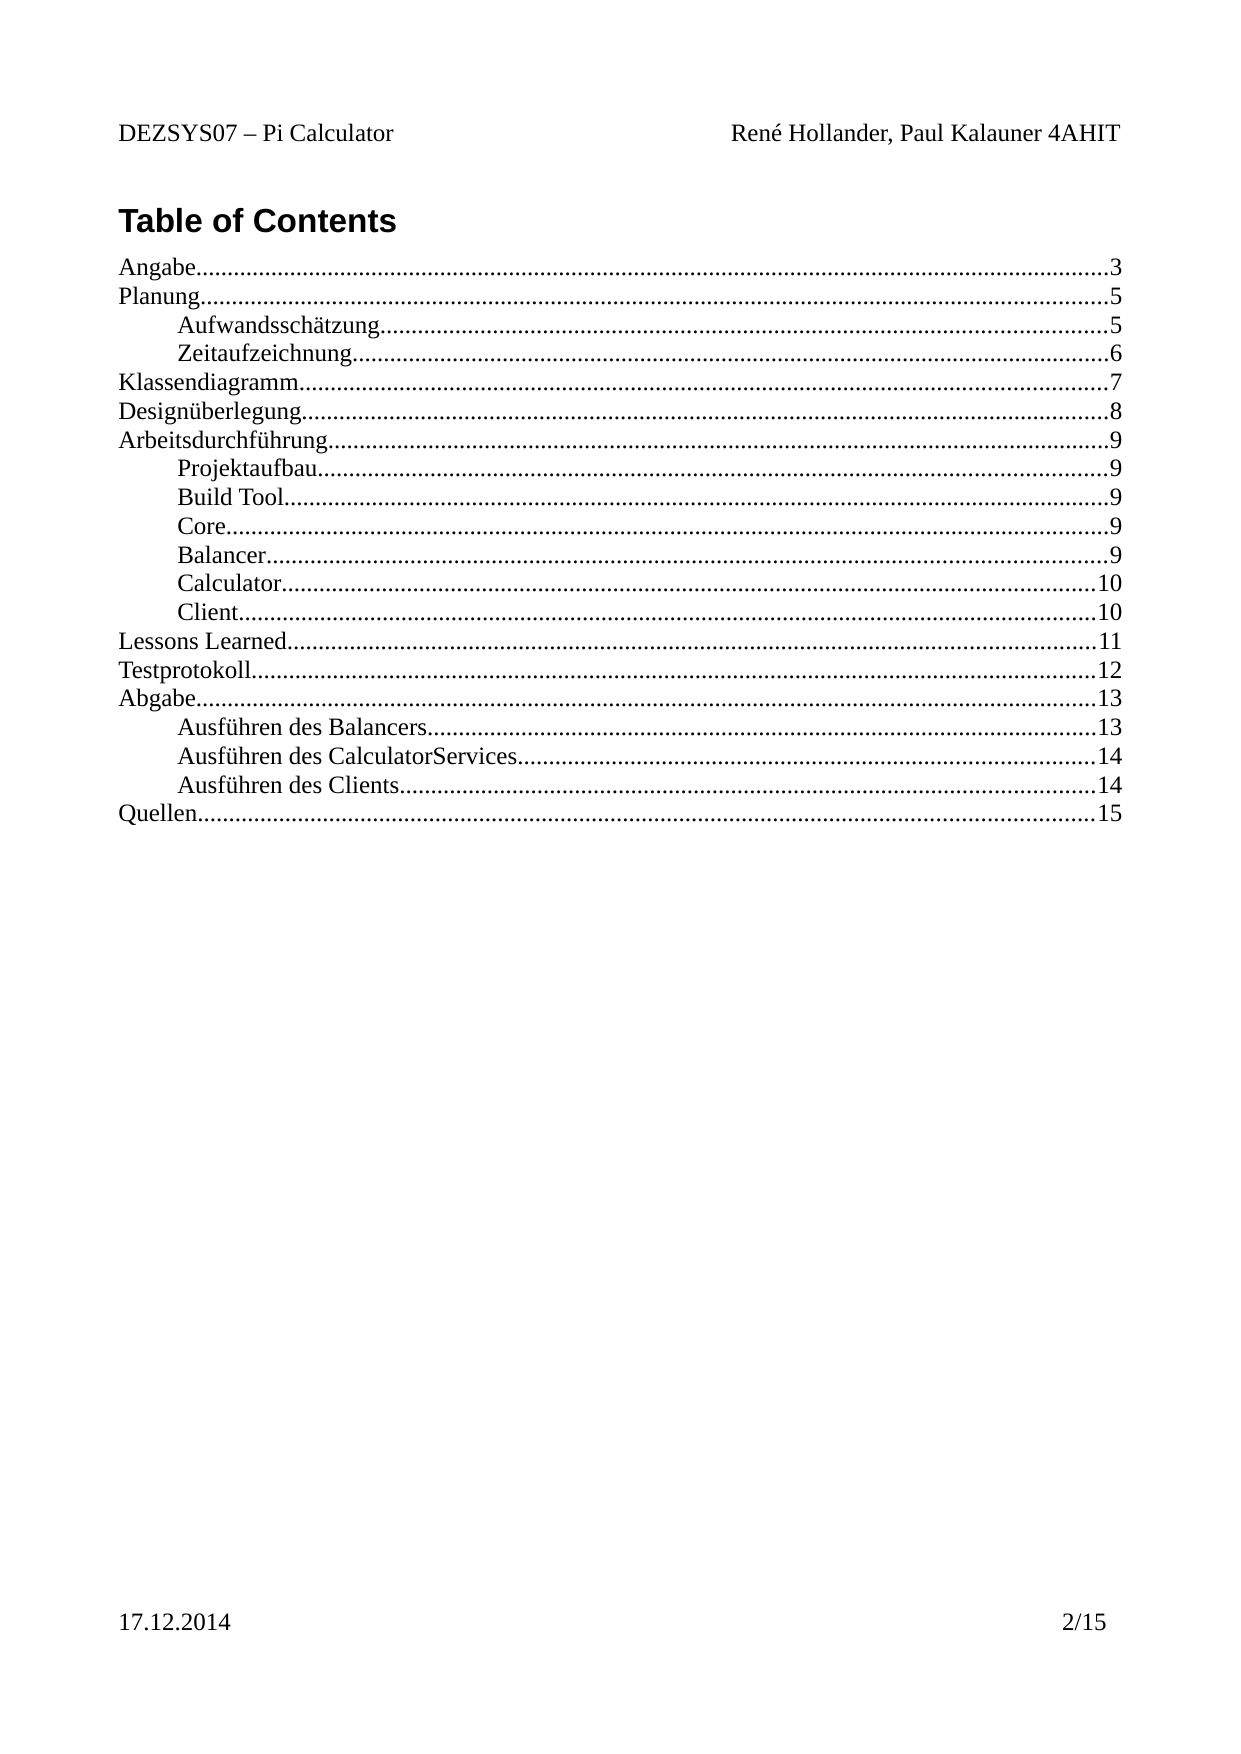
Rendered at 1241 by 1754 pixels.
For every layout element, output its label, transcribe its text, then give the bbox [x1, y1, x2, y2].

text Zeitaufzeichnung 6 [177, 338, 1122, 367]
text Designüberlegung 8 [118, 396, 1122, 425]
text Projektaufbau 9 [177, 453, 1122, 482]
text Client 10 [177, 597, 1122, 626]
text Arbeitsdurchführung 9 [118, 425, 1122, 453]
text Klassendiagramm 7 [118, 367, 1122, 396]
text Quellen 15 [118, 798, 1122, 827]
text Ausführen des Balancers 13 [177, 712, 1122, 741]
text Balancer 9 [177, 540, 1122, 568]
text Planung 5 [118, 281, 1122, 310]
text Core 9 [177, 511, 1122, 540]
text Angabe 3 [118, 252, 1122, 281]
text Build Tool 9 [177, 482, 1122, 511]
text Testprotokoll 12 [118, 655, 1122, 683]
text Lessons Learned 11 [118, 626, 1122, 655]
text Calculator 10 [177, 568, 1122, 597]
text Ausführen des Clients 14 [177, 770, 1122, 798]
text Aufwandsschätzung 5 [177, 310, 1122, 338]
text Ausführen des CalculatorServices 14 [177, 741, 1122, 770]
text Abgabe 13 [118, 683, 1122, 712]
subtitle Table of Contents [118, 201, 1122, 240]
